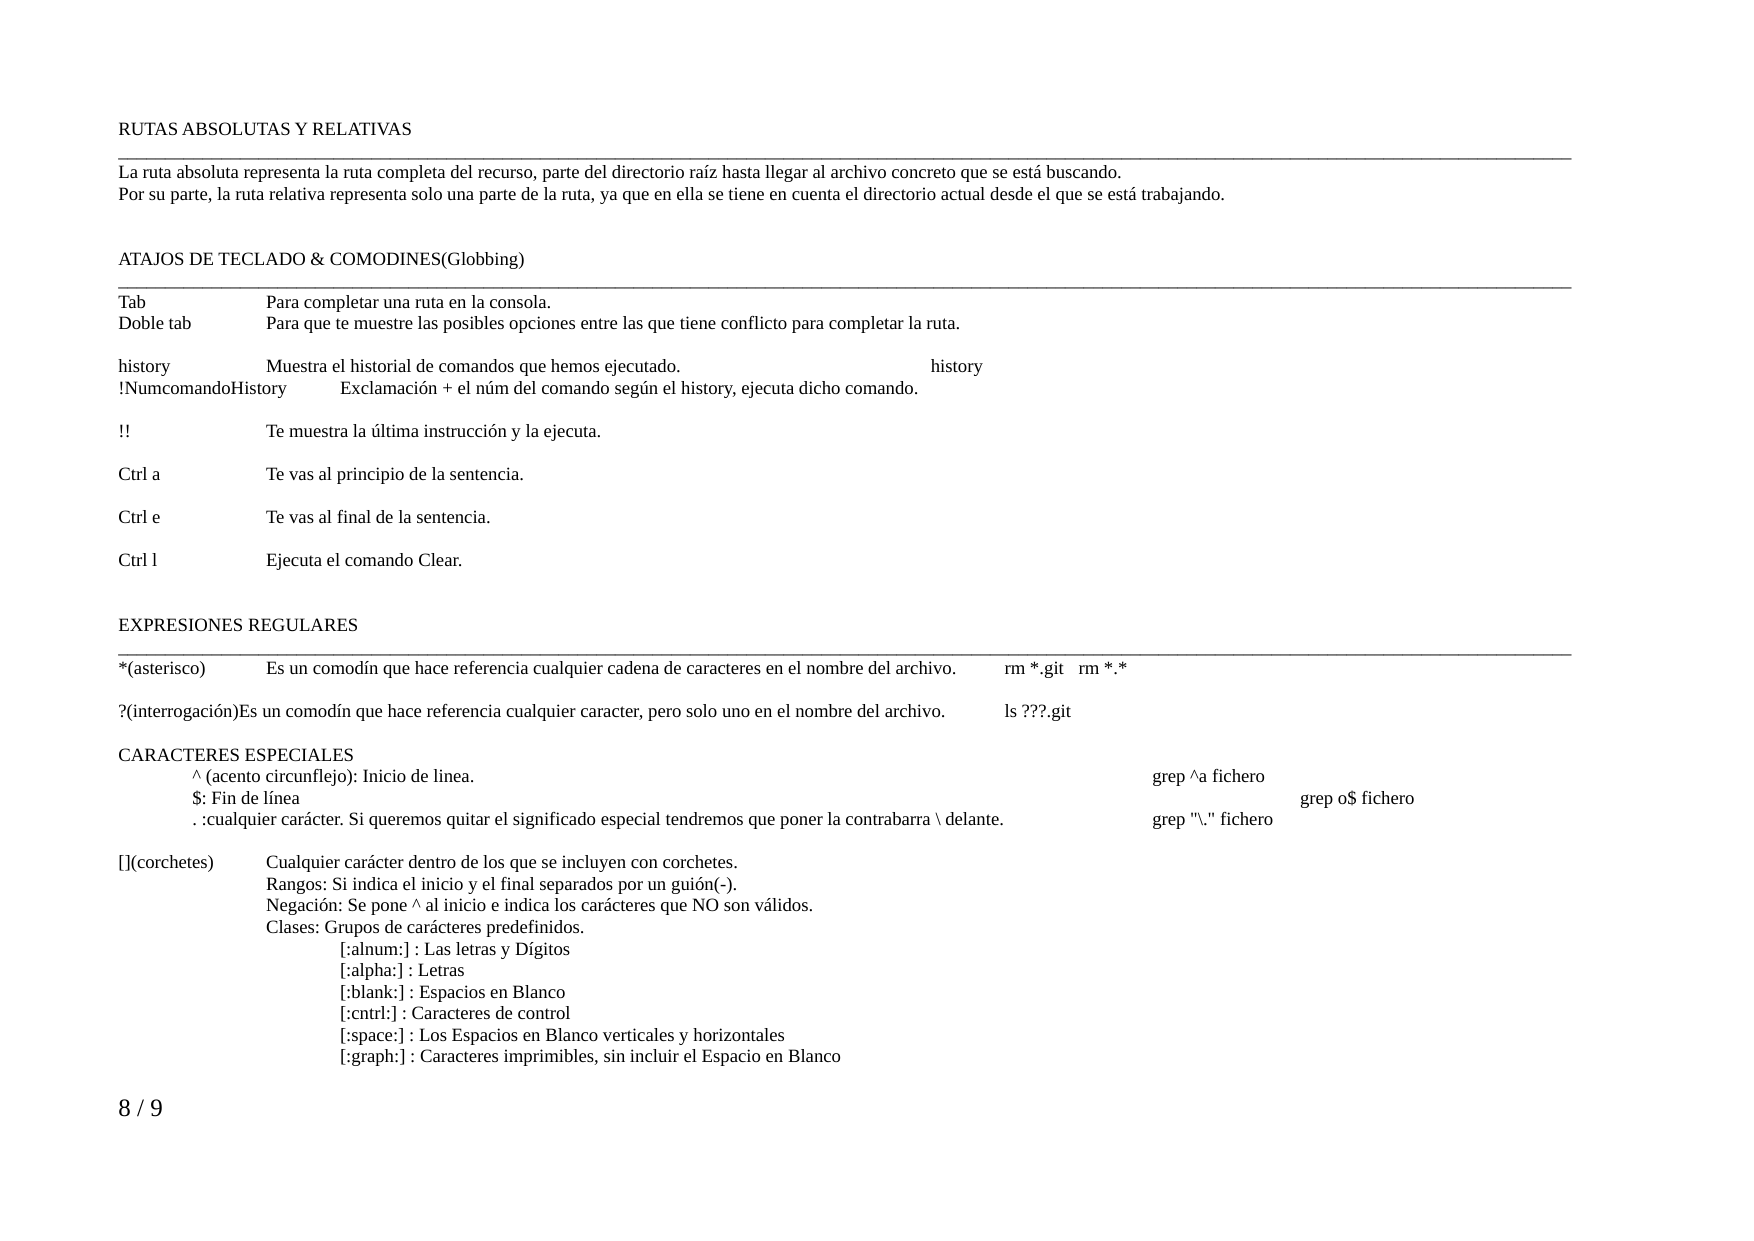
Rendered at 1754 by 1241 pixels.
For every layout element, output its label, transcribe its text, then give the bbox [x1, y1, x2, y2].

text [:graph:] : Caracteres imprimibles, sin incluir el Espacio en Blanco [118, 1045, 1636, 1067]
text [:alnum:] : Las letras y Dígitos [118, 937, 1636, 959]
text Ctrl l Ejecuta el comando Clear. [118, 549, 1636, 571]
text *(asterisco) Es un comodín que hace referencia cualquier cadena de caracteres en el nombre del archivo. rm *.git rm *.* [118, 657, 1636, 679]
text !! Te muestra la última instrucción y la ejecuta. [118, 420, 1636, 442]
text history Muestra el historial de comandos que hemos ejecutado. history [118, 355, 1636, 377]
text ?(interrogación)Es un comodín que hace referencia cualquier caracter, pero solo uno en el nombre del archivo. ls ???.git [118, 700, 1636, 722]
text ___________________________________________________________________________________________________________________________________________________________ [118, 636, 1636, 657]
text . :cualquier carácter. Si queremos quitar el significado especial tendremos que poner la contrabarra \ delante. grep "\." fichero [118, 808, 1636, 830]
text Ctrl a Te vas al principio de la sentencia. [118, 463, 1636, 485]
text Tab Para completar una ruta en la consola. [118, 291, 1636, 312]
text Ctrl e Te vas al final de la sentencia. [118, 506, 1636, 528]
text ATAJOS DE TECLADO & COMODINES(Globbing) [118, 247, 1636, 269]
text [:alpha:] : Letras [118, 959, 1636, 981]
text Rangos: Si indica el inicio y el final separados por un guión(-). [118, 873, 1636, 894]
text ___________________________________________________________________________________________________________________________________________________________ [118, 269, 1636, 291]
text [:cntrl:] : Caracteres de control [118, 1002, 1636, 1024]
text ___________________________________________________________________________________________________________________________________________________________ [118, 140, 1636, 161]
text Clases: Grupos de carácteres predefinidos. [118, 916, 1636, 937]
text [:blank:] : Espacios en Blanco [118, 981, 1636, 1002]
text Doble tab Para que te muestre las posibles opciones entre las que tiene conflicto para completar la ruta. [118, 312, 1636, 334]
text Negación: Se pone ^ al inicio e indica los carácteres que NO son válidos. [118, 894, 1636, 916]
text [](corchetes) Cualquier carácter dentro de los que se incluyen con corchetes. [118, 851, 1636, 873]
text $: Fin de línea grep o$ fichero [118, 787, 1636, 808]
text Por su parte, la ruta relativa representa solo una parte de la ruta, ya que en ella se tiene en cuenta el directorio actual desde el que se está trabajando. [118, 183, 1636, 204]
text [:space:] : Los Espacios en Blanco verticales y horizontales [118, 1024, 1636, 1045]
text ^ (acento circunflejo): Inicio de linea. grep ^a fichero [118, 765, 1636, 787]
text CARACTERES ESPECIALES [118, 743, 1636, 765]
text EXPRESIONES REGULARES [118, 614, 1636, 636]
text La ruta absoluta representa la ruta completa del recurso, parte del directorio raíz hasta llegar al archivo concreto que se está buscando. [118, 161, 1636, 183]
text RUTAS ABSOLUTAS Y RELATIVAS [118, 118, 1636, 140]
text !NumcomandoHistory Exclamación + el núm del comando según el history, ejecuta dicho comando. [118, 377, 1636, 398]
